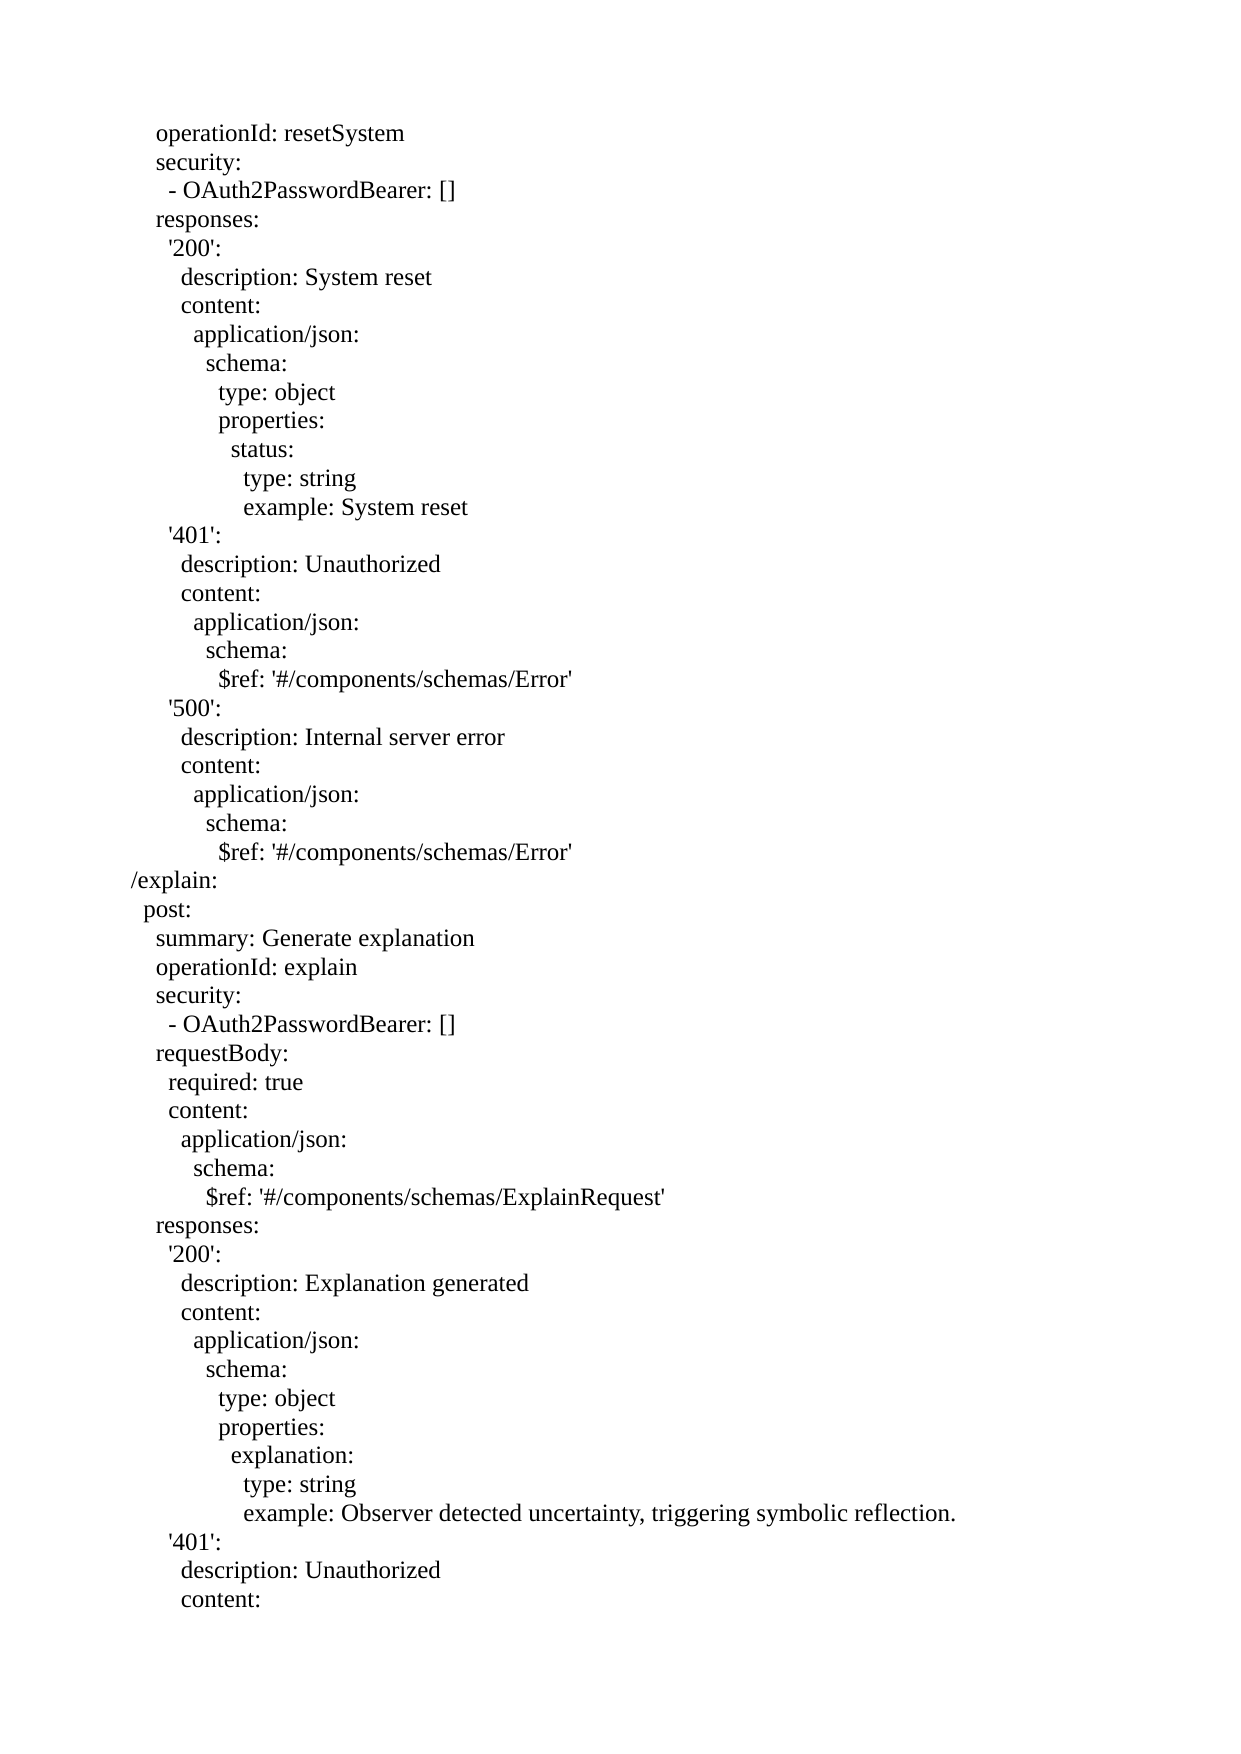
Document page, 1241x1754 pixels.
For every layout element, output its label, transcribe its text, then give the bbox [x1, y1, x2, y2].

text schema: [118, 808, 1122, 837]
text '200': [118, 233, 1122, 262]
text application/json: [118, 779, 1122, 808]
text properties: [118, 406, 1122, 434]
text application/json: [118, 607, 1122, 636]
text content: [118, 751, 1122, 779]
text content: [118, 1096, 1122, 1124]
text /explain: [118, 866, 1122, 894]
text status: [118, 434, 1122, 463]
text required: true [118, 1067, 1122, 1096]
text type: object [118, 377, 1122, 406]
text content: [118, 1297, 1122, 1326]
text content: [118, 1584, 1122, 1613]
text schema: [118, 1153, 1122, 1182]
text description: Explanation generated [118, 1268, 1122, 1297]
text application/json: [118, 1124, 1122, 1153]
text summary: Generate explanation [118, 923, 1122, 952]
text explanation: [118, 1441, 1122, 1469]
text content: [118, 578, 1122, 607]
text type: string [118, 1469, 1122, 1498]
text application/json: [118, 1326, 1122, 1354]
text properties: [118, 1412, 1122, 1441]
text example: Observer detected uncertainty, triggering symbolic reflection. [118, 1498, 1122, 1527]
text $ref: '#/components/schemas/Error' [118, 837, 1122, 866]
text type: object [118, 1383, 1122, 1412]
text $ref: '#/components/schemas/ExplainRequest' [118, 1182, 1122, 1211]
text content: [118, 291, 1122, 319]
text description: Internal server error [118, 722, 1122, 751]
text requestBody: [118, 1038, 1122, 1067]
text '200': [118, 1239, 1122, 1268]
text '500': [118, 693, 1122, 722]
text $ref: '#/components/schemas/Error' [118, 664, 1122, 693]
text responses: [118, 1211, 1122, 1239]
text post: [118, 894, 1122, 923]
text type: string [118, 463, 1122, 492]
text operationId: resetSystem [118, 118, 1122, 147]
text - OAuth2PasswordBearer: [] [118, 176, 1122, 204]
text schema: [118, 1354, 1122, 1383]
text '401': [118, 521, 1122, 549]
text security: [118, 147, 1122, 176]
text description: Unauthorized [118, 549, 1122, 578]
text description: System reset [118, 262, 1122, 291]
text application/json: [118, 319, 1122, 348]
text responses: [118, 204, 1122, 233]
text description: Unauthorized [118, 1556, 1122, 1584]
text security: [118, 981, 1122, 1009]
text '401': [118, 1527, 1122, 1556]
text schema: [118, 348, 1122, 377]
text example: System reset [118, 492, 1122, 521]
text operationId: explain [118, 952, 1122, 981]
text schema: [118, 636, 1122, 664]
text - OAuth2PasswordBearer: [] [118, 1009, 1122, 1038]
